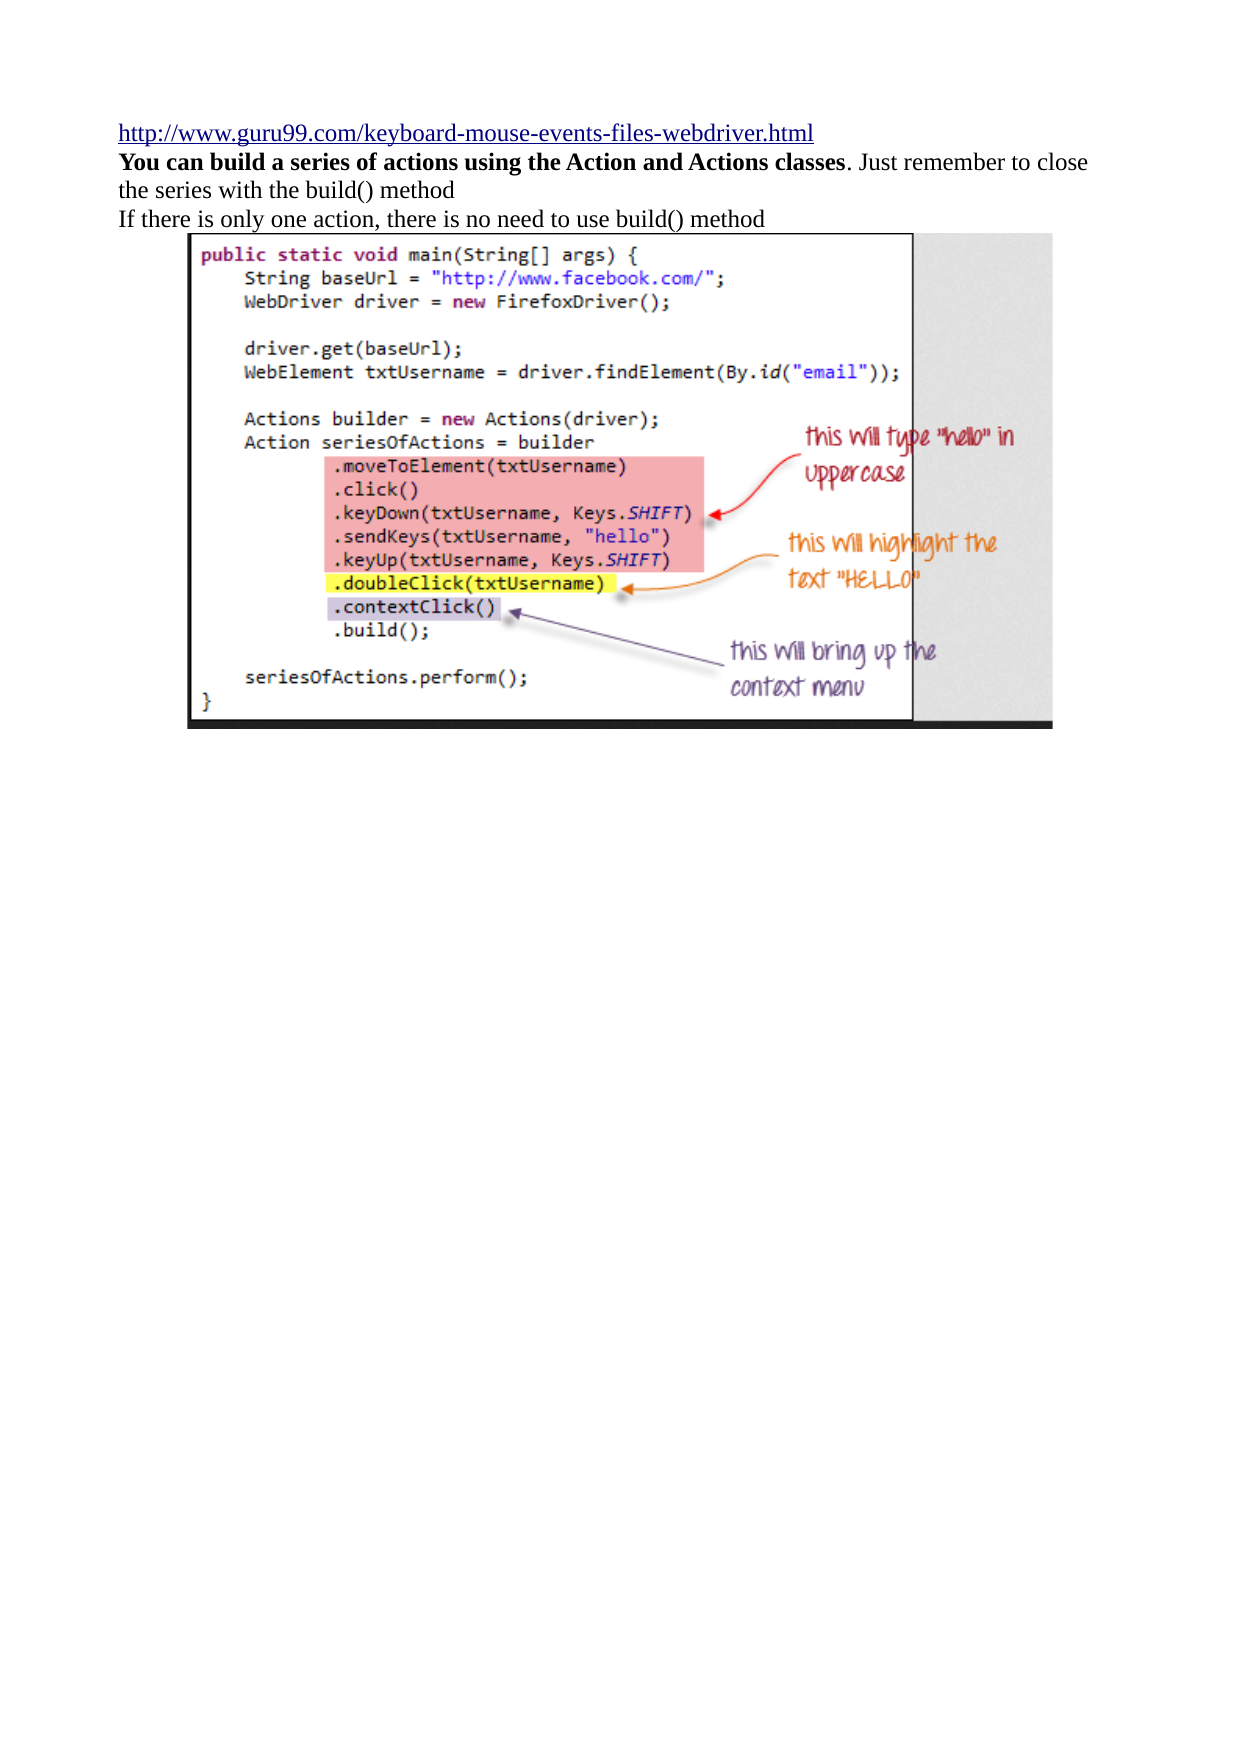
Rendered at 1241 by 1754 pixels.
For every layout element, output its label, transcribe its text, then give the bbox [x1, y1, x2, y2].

text You can build a series of actions using the Action and Actions classes. Just remember to close the series with the build() method [118, 147, 1122, 204]
text http://www.guru99.com/keyboard-mouse-events-files-webdriver.html [118, 118, 1122, 147]
text If there is only one action, there is no need to use build() method [118, 204, 1122, 233]
